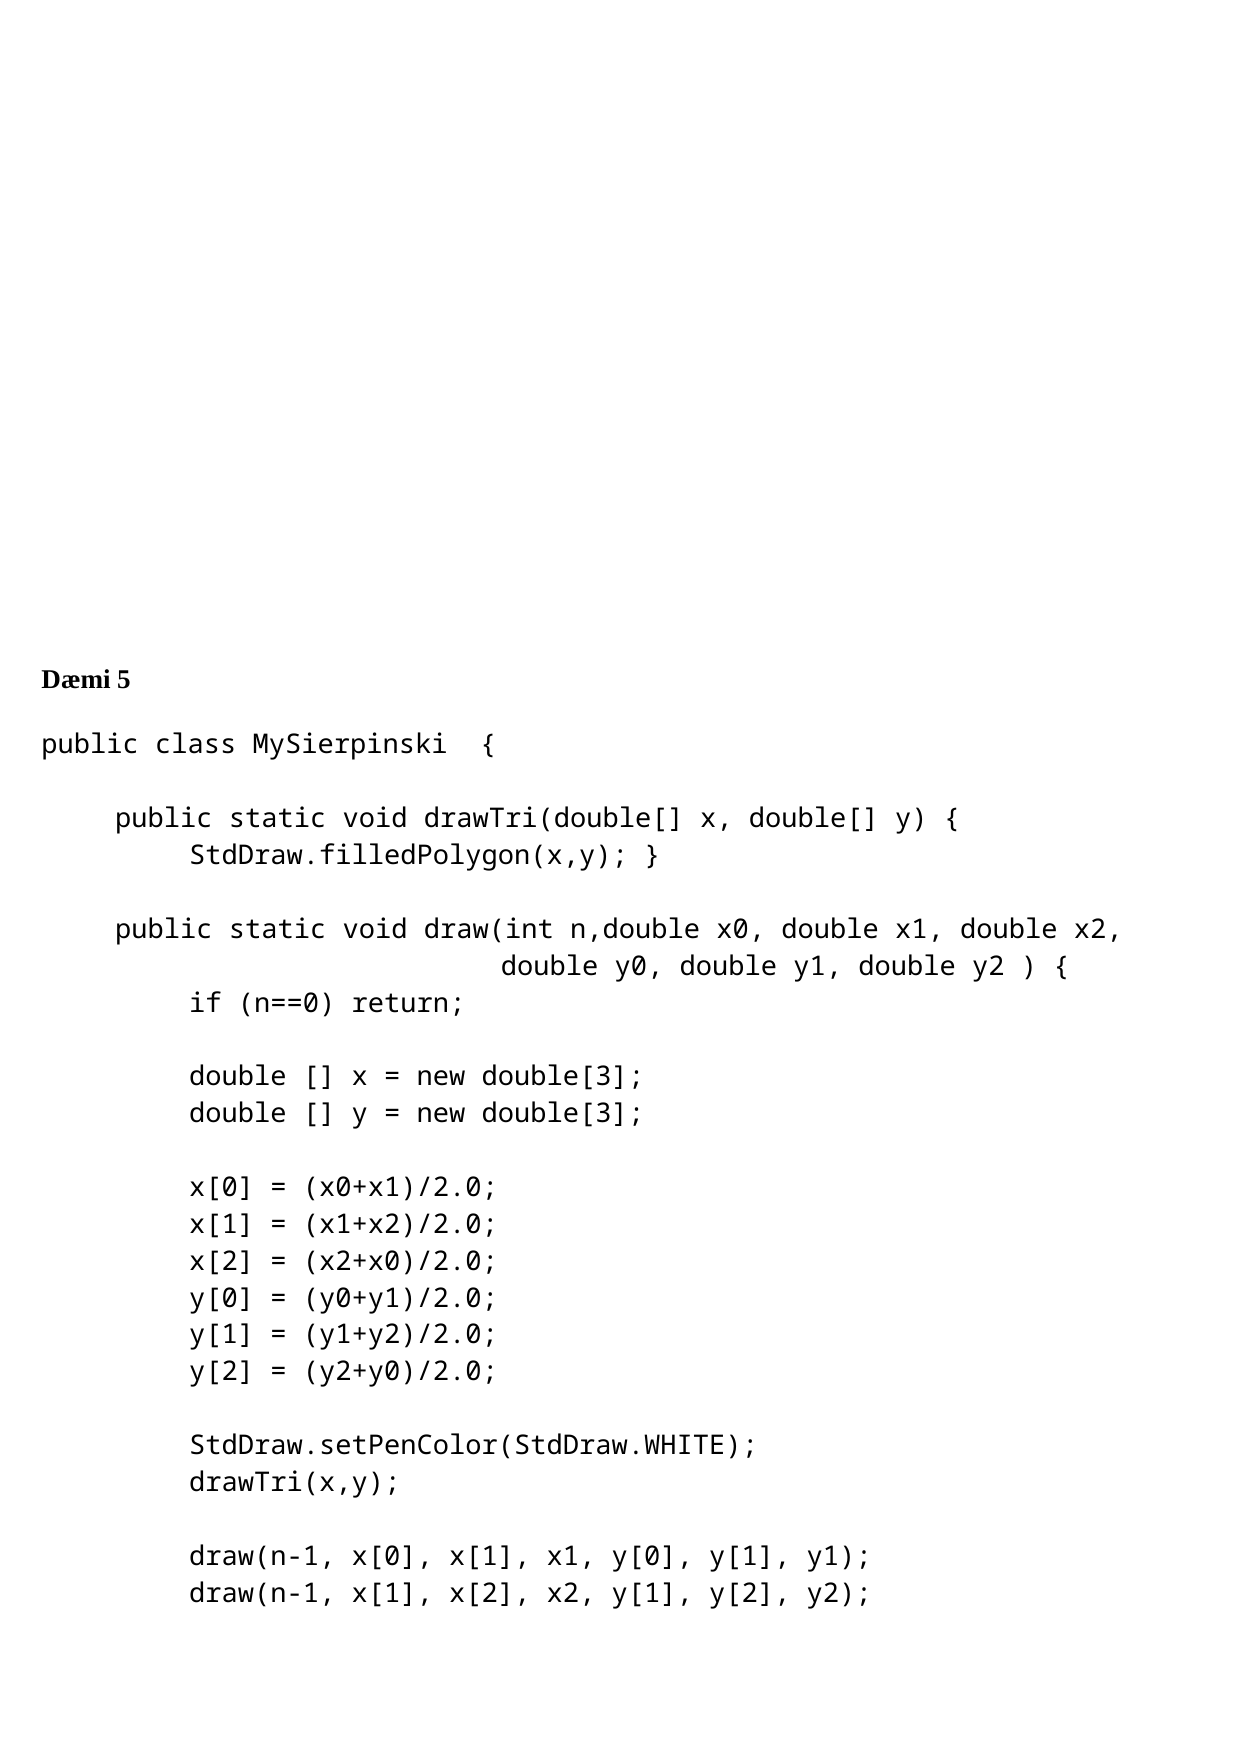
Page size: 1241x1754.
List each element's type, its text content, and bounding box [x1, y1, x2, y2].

text public class MySierpinski { [41, 725, 1207, 762]
text double [] x = new double[3]; [41, 1057, 1207, 1094]
text y[0] = (y0+y1)/2.0; [41, 1278, 1207, 1315]
text Dæmi 5 [41, 663, 1207, 694]
text draw(n-1, x[1], x[2], x2, y[1], y[2], y2); [41, 1573, 1207, 1610]
text x[2] = (x2+x0)/2.0; [41, 1241, 1207, 1278]
text y[1] = (y1+y2)/2.0; [41, 1315, 1207, 1352]
text x[1] = (x1+x2)/2.0; [41, 1204, 1207, 1241]
text drawTri(x,y); [41, 1462, 1207, 1499]
text if (n==0) return; [41, 983, 1207, 1020]
text public static void drawTri(double[] x, double[] y) { [41, 799, 1207, 836]
text StdDraw.filledPolygon(x,y); } [41, 836, 1207, 872]
text double [] y = new double[3]; [41, 1094, 1207, 1131]
text StdDraw.setPenColor(StdDraw.WHITE); [41, 1426, 1207, 1462]
text public static void draw(int n,double x0, double x1, double x2, double y0, double y1, double y2 ) { [41, 909, 1207, 983]
text x[0] = (x0+x1)/2.0; [41, 1167, 1207, 1204]
text draw(n-1, x[0], x[1], x1, y[0], y[1], y1); [41, 1536, 1207, 1573]
text y[2] = (y2+y0)/2.0; [41, 1352, 1207, 1389]
